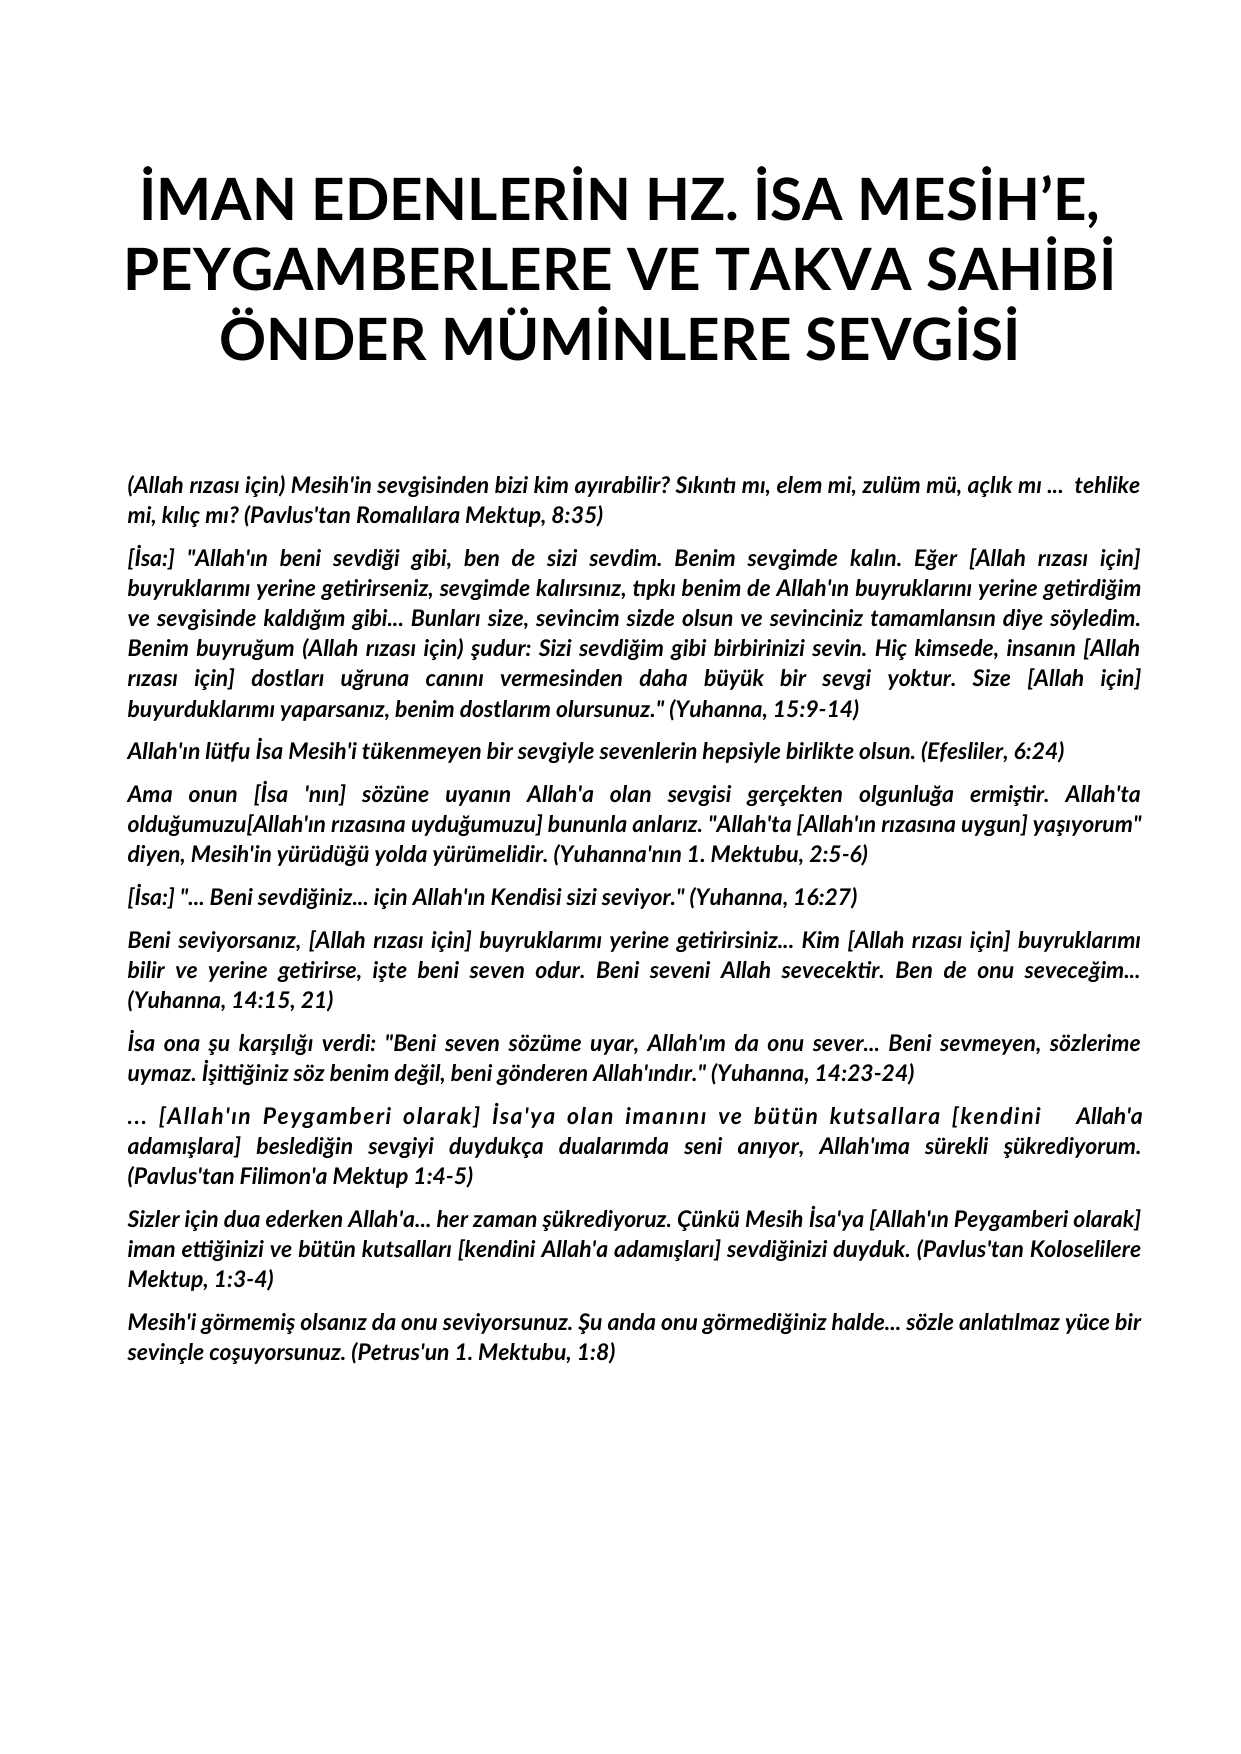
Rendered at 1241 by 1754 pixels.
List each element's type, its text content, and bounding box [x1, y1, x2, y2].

text Sizler için dua ederken Allah'a... her zaman şükrediyoruz. Çünkü Mesih İsa'ya [Allah'ın Peygamberi olarak] iman ettiğinizi ve bütün kutsalları [kendini Allah'a adamışları] sevdiğinizi duyduk. (Pavlus'tan Koloselilere Mektup, 1:3-4) [127, 1205, 1143, 1293]
text [İsa:] "... Beni sevdiğiniz... için Allah'ın Kendisi sizi seviyor." (Yuhanna, 16:27) [127, 883, 1143, 910]
text Allah'ın lütfu İsa Mesih'i tükenmeyen bir sevgiyle sevenlerin hepsiyle birlikte olsun. (Efesliler, 6:24) [127, 737, 1143, 764]
text (Allah rızası için) Mesih'in sevgisinden bizi kim ayırabilir? Sıkıntı mı, elem mi, zulüm mü, açlık mı ... tehlike mi, kılıç mı? (Pavlus'tan Romalılara Mektup, 8:35) [127, 470, 1143, 528]
text Beni seviyorsanız, [Allah rızası için] buyruklarımı yerine getirirsiniz... Kim [Allah rızası için] buyruklarımı bilir ve yerine getirirse, işte beni seven odur. Beni seveni Allah sevecektir. Ben de onu seveceğim... (Yuhanna, 14:15, 21) [127, 926, 1143, 1013]
text ... [Allah'ın Peygamberi olarak] İsa'ya olan imanını ve bütün kutsallara [kendini Allah'a adamışlara] beslediğin sevgiyi duydukça dualarımda seni anıyor, Allah'ıma sürekli şükrediyorum. (Pavlus'tan Filimon'a Mektup 1:4-5) [127, 1102, 1143, 1189]
subtitle İMAN EDENLERİN HZ. İSA MESİH’E, PEYGAMBERLERE VE TAKVA SAHİBİ ÖNDER MÜMİNLERE SEVGİSİ [75, 162, 1165, 372]
text İsa ona şu karşılığı verdi: "Beni seven sözüme uyar, Allah'ım da onu sever... Beni sevmeyen, sözlerime uymaz. İşittiğiniz söz benim değil, beni gönderen Allah'ındır." (Yuhanna, 14:23-24) [127, 1029, 1143, 1086]
text Ama onun [İsa 'nın] sözüne uyanın Allah'a olan sevgisi gerçekten olgunluğa ermiştir. Allah'ta olduğumuzu[Allah'ın rızasına uyduğumuzu] bununla anlarız. "Allah'ta [Allah'ın rızasına uygun] yaşıyorum" diyen, Mesih'in yürüdüğü yolda yürümelidir. (Yuhanna'nın 1. Mektubu, 2:5-6) [127, 780, 1143, 868]
text Mesih'i görmemiş olsanız da onu seviyorsunuz. Şu anda onu görmediğiniz halde... sözle anlatılmaz yüce bir sevinçle coşuyorsunuz. (Petrus'un 1. Mektubu, 1:8) [127, 1308, 1143, 1366]
text [İsa:] "Allah'ın beni sevdiği gibi, ben de sizi sevdim. Benim sevgimde kalın. Eğer [Allah rızası için] buyruklarımı yerine getirirseniz, sevgimde kalırsınız, tıpkı benim de Allah'ın buyruklarını yerine getirdiğim ve sevgisinde kaldığım gibi... Bunları size, sevincim sizde olsun ve sevinciniz tamamlansın diye söyledim. Benim buyruğum (Allah rızası için) şudur: Sizi sevdiğim gibi birbirinizi sevin. Hiç kimsede, insanın [Allah rızası için] dostları uğruna canını vermesinden daha büyük bir sevgi yoktur. Size [Allah için] buyurduklarımı yaparsanız, benim dostlarım olursunuz." (Yuhanna, 15:9-14) [127, 543, 1143, 722]
